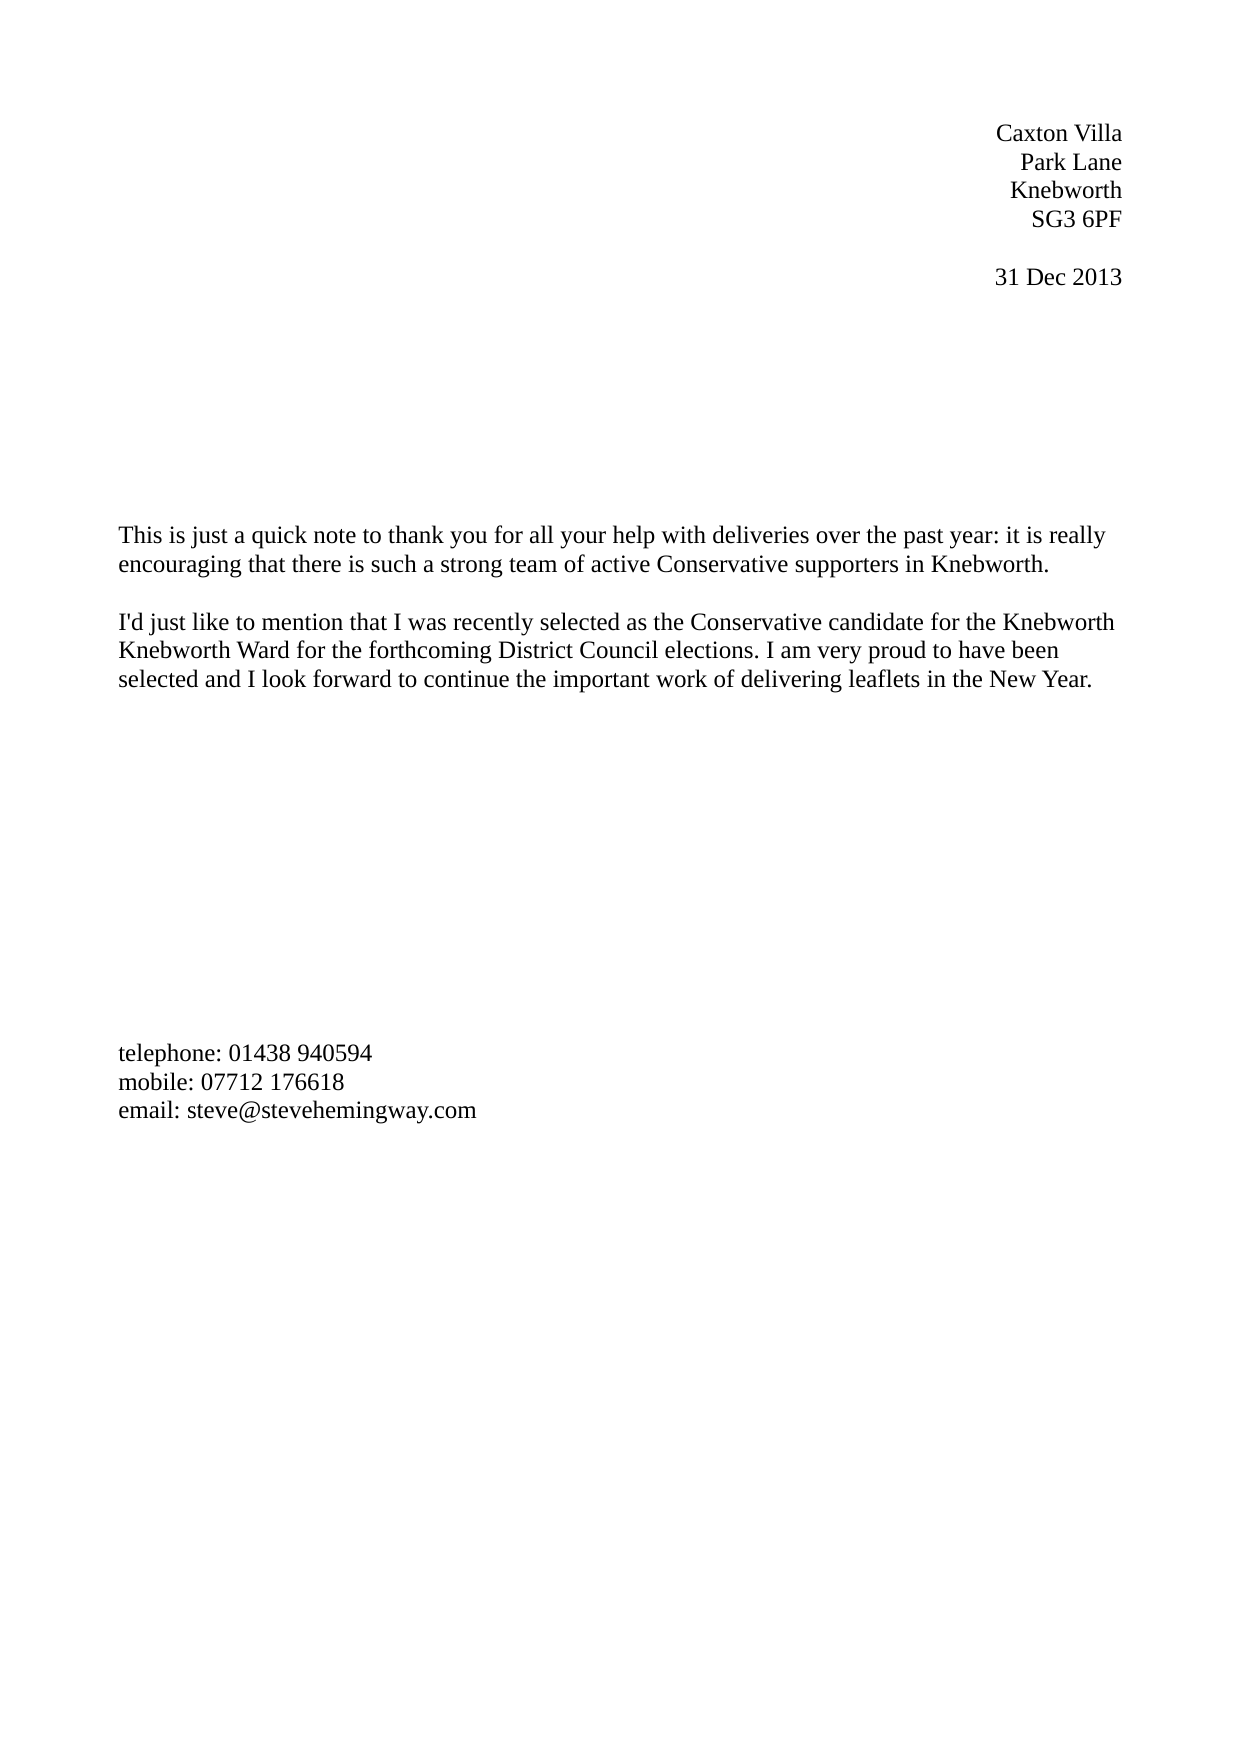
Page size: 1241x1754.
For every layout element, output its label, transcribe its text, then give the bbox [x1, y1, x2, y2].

text Caxton Villa [118, 118, 1122, 147]
text This is just a quick note to thank you for all your help with deliveries over the past year: it is really encouraging that there is such a strong team of active Conservative supporters in Knebworth. [118, 521, 1122, 578]
text email: steve@stevehemingway.com [118, 1096, 1122, 1124]
text Park Lane Knebworth SG3 6PF [118, 147, 1122, 233]
text I'd just like to mention that I was recently selected as the Conservative candidate for the Knebworth Knebworth Ward for the forthcoming District Council elections. I am very proud to have been selected and I look forward to continue the important work of delivering leaflets in the New Year. [118, 607, 1122, 693]
text telephone: 01438 940594 [118, 1038, 1122, 1067]
text mobile: 07712 176618 [118, 1067, 1122, 1096]
text 31 Dec 2013 [118, 262, 1122, 291]
